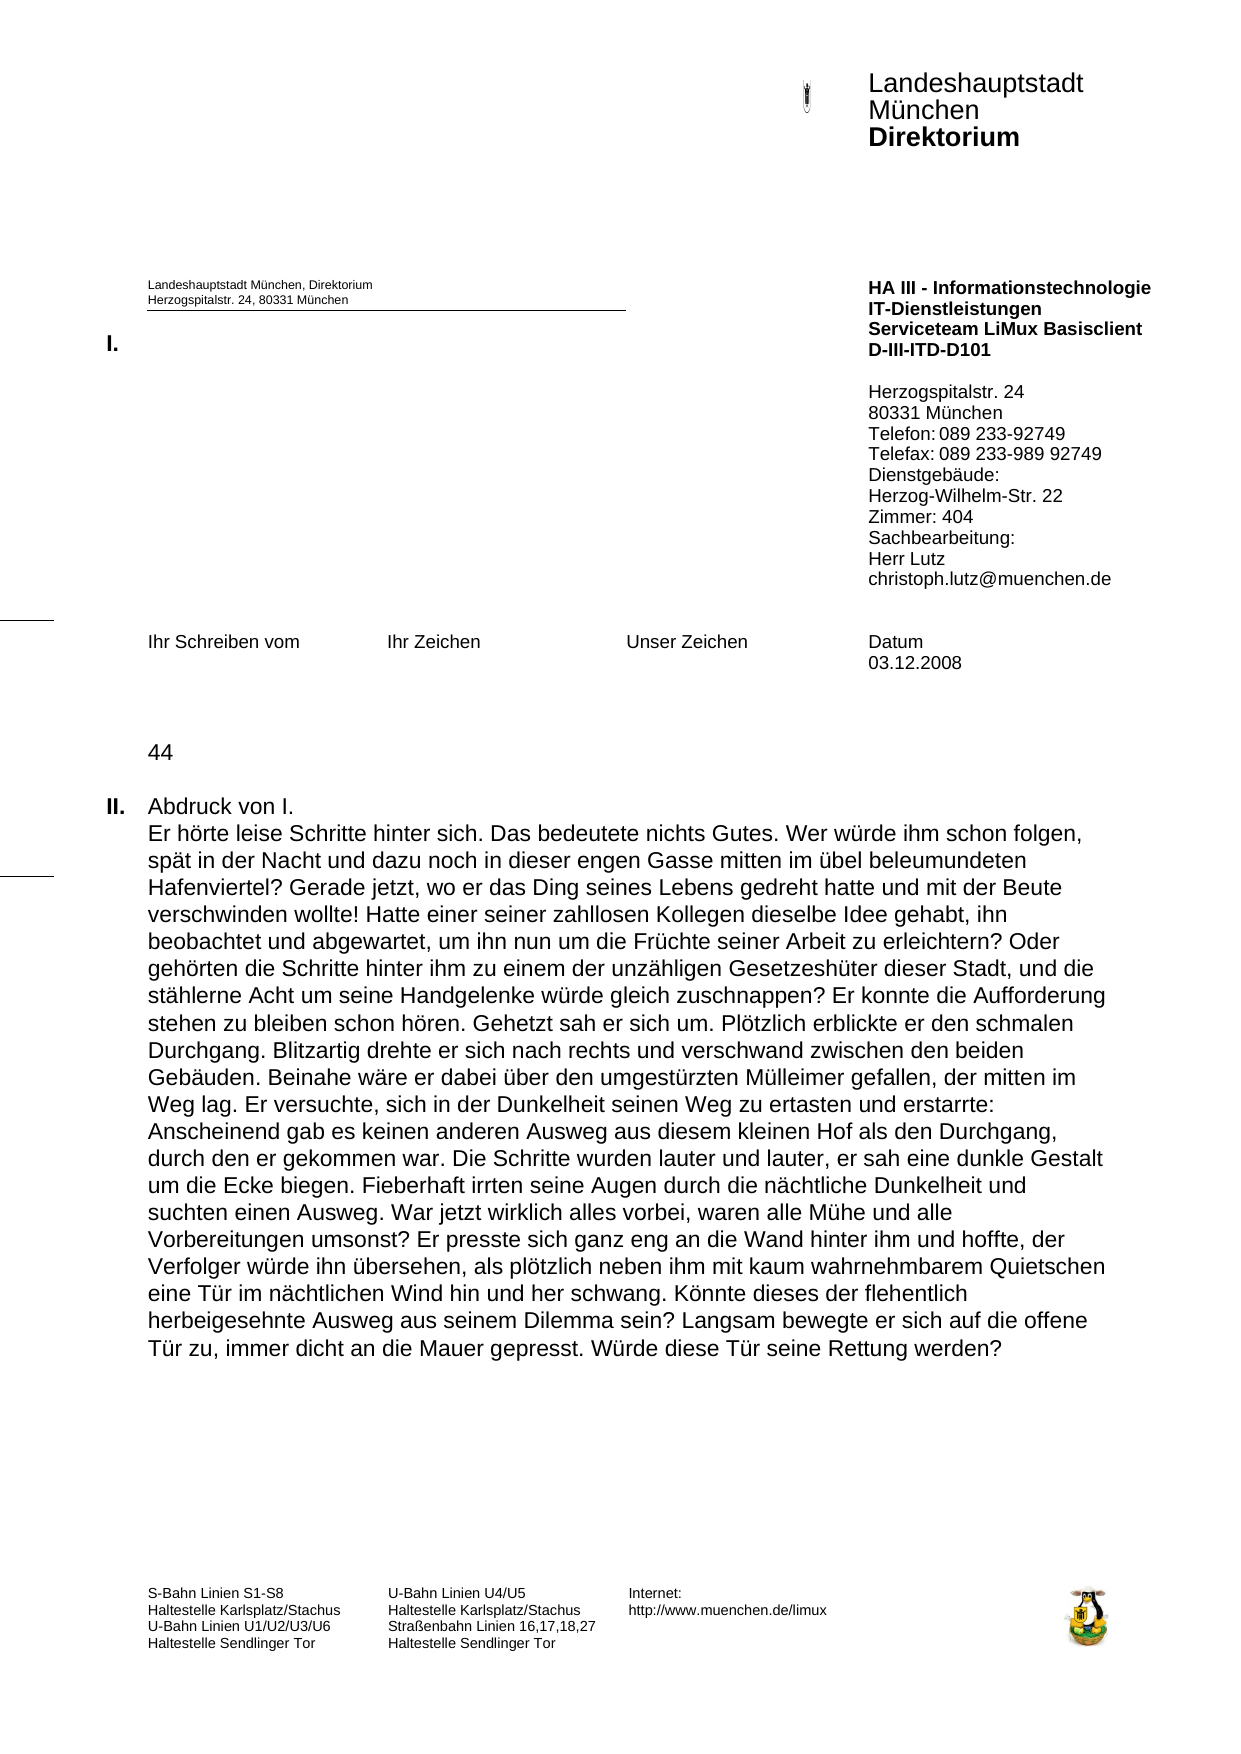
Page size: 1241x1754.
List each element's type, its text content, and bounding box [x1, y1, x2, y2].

text Herzogspitalstr. 24 80331 München Telefon: 089 233-92749 Telefax: 089 233-989 92749 Dienstgebäude: Herzog-Wilhelm-Str. 22 Zimmer: 404 Sachbearbeitung: Herr Lutz christoph.lutz@muenchen.de [868, 382, 1199, 590]
text Datum [868, 632, 1108, 653]
text Ihr Schreiben vom [148, 632, 354, 653]
table_header Internet: http://www.muenchen.de/limux [628, 1551, 869, 1652]
picture [803, 80, 811, 113]
text München [868, 98, 1199, 125]
text Herzogspitalstr. 24, 80331 München [148, 292, 626, 307]
table_header [869, 1551, 1110, 1652]
text Ihr Zeichen [387, 632, 593, 653]
text D-III-ITD-D101 [868, 340, 1199, 361]
text I. [106, 331, 136, 356]
text II. Abdruck von I. [106, 793, 1109, 820]
text Landeshauptstadt München, Direktorium [148, 277, 626, 292]
text Direktorium [868, 125, 1199, 152]
text HA III - Informationstechnologie IT-Dienstleistungen Serviceteam LiMux Basisclient [868, 277, 1199, 340]
text Er hörte leise Schritte hinter sich. Das bedeutete nichts Gutes. Wer würde ihm schon folgen, spät in der Nacht und dazu noch in dieser engen Gasse mitten im übel beleumundeten Hafenviertel? Gerade jetzt, wo er das Ding seines Lebens gedreht hatte und mit der Beute verschwinden wollte! Hatte einer seiner zahllosen Kollegen dieselbe Idee gehabt, ihn beobachtet und abgewartet, um ihn nun um die Früchte seiner Arbeit zu erleichtern? Oder gehörten die Schritte hinter ihm zu einem der unzähligen Gesetzeshüter dieser Stadt, und die stählerne Acht um seine Handgelenke würde gleich zuschnappen? Er konnte die Aufforderung stehen zu bleiben schon hören. Gehetzt sah er sich um. Plötzlich erblickte er den schmalen Durchgang. Blitzartig drehte er sich nach rechts und verschwand zwischen den beiden Gebäuden. Beinahe wäre er dabei über den umgestürzten Mülleimer gefallen, der mitten im Weg lag. Er versuchte, sich in der Dunkelheit seinen Weg zu ertasten und erstarrte: Anscheinend gab es keinen anderen Ausweg aus diesem kleinen Hof als den Durchgang, durch den er gekommen war. Die Schritte wurden lauter und lauter, er sah eine dunkle Gestalt um die Ecke biegen. Fieberhaft irrten seine Augen durch die nächtliche Dunkelheit und suchten einen Ausweg. War jetzt wirklich alles vorbei, waren alle Mühe und alle Vorbereitungen umsonst? Er presste sich ganz eng an die Wand hinter ihm und hoffte, der Verfolger würde ihn übersehen, als plötzlich neben ihm mit kaum wahrnehmbarem Quietschen eine Tür im nächtlichen Wind hin und her schwang. Könnte dieses der flehentlich herbeigesehnte Ausweg aus seinem Dilemma sein? Langsam bewegte er sich auf die offene Tür zu, immer dicht an die Mauer gepresst. Würde diese Tür seine Rettung werden? [148, 820, 1109, 1361]
text 03.12.2008 [868, 653, 1108, 673]
table_header S-Bahn Linien S1-S8 Haltestelle Karlsplatz/Stachus U-Bahn Linien U1/U2/U3/U6 Haltestelle Sendlinger Tor [148, 1551, 388, 1652]
text Unser Zeichen [626, 632, 833, 653]
text Landeshauptstadt [868, 71, 1199, 98]
table_header U-Bahn Linien U4/U5 Haltestelle Karlsplatz/Stachus Straßenbahn Linien 16,17,18,27 Haltestelle Sendlinger Tor [388, 1551, 628, 1652]
picture [1063, 1585, 1109, 1647]
text 44 [148, 738, 1109, 766]
